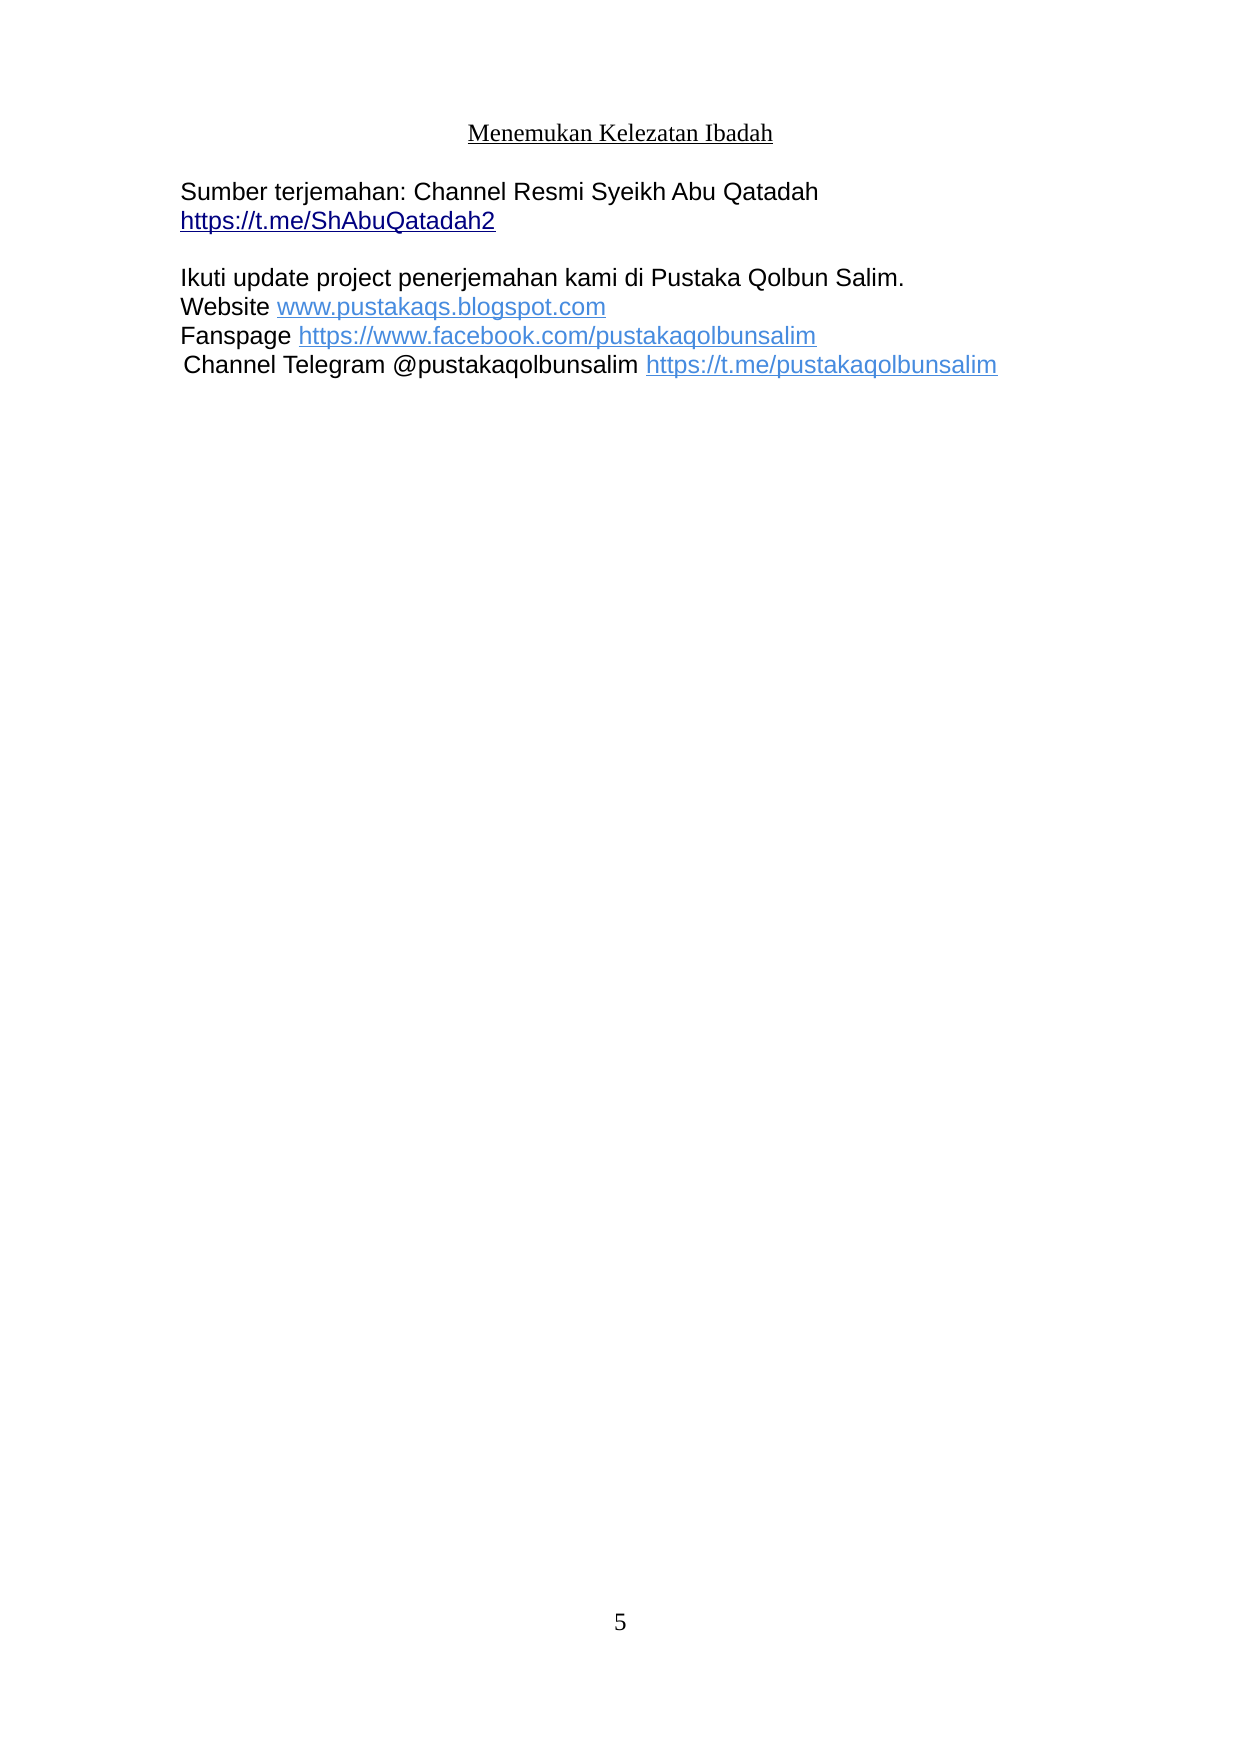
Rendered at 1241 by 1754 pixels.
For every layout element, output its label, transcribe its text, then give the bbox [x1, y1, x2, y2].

text Channel Telegram @pustakaqolbunsalim https://t.me/pustakaqolbunsalim [180, 350, 1060, 444]
text Fanspage https://www.facebook.com/pustakaqolbunsalim [180, 321, 1060, 350]
text Website www.pustakaqs.blogspot.com [180, 292, 1060, 321]
text Ikuti update project penerjemahan kami di Pustaka Qolbun Salim. [180, 263, 1060, 292]
text Sumber terjemahan: Channel Resmi Syeikh Abu Qatadah https://t.me/ShAbuQatadah2 [180, 177, 1060, 235]
